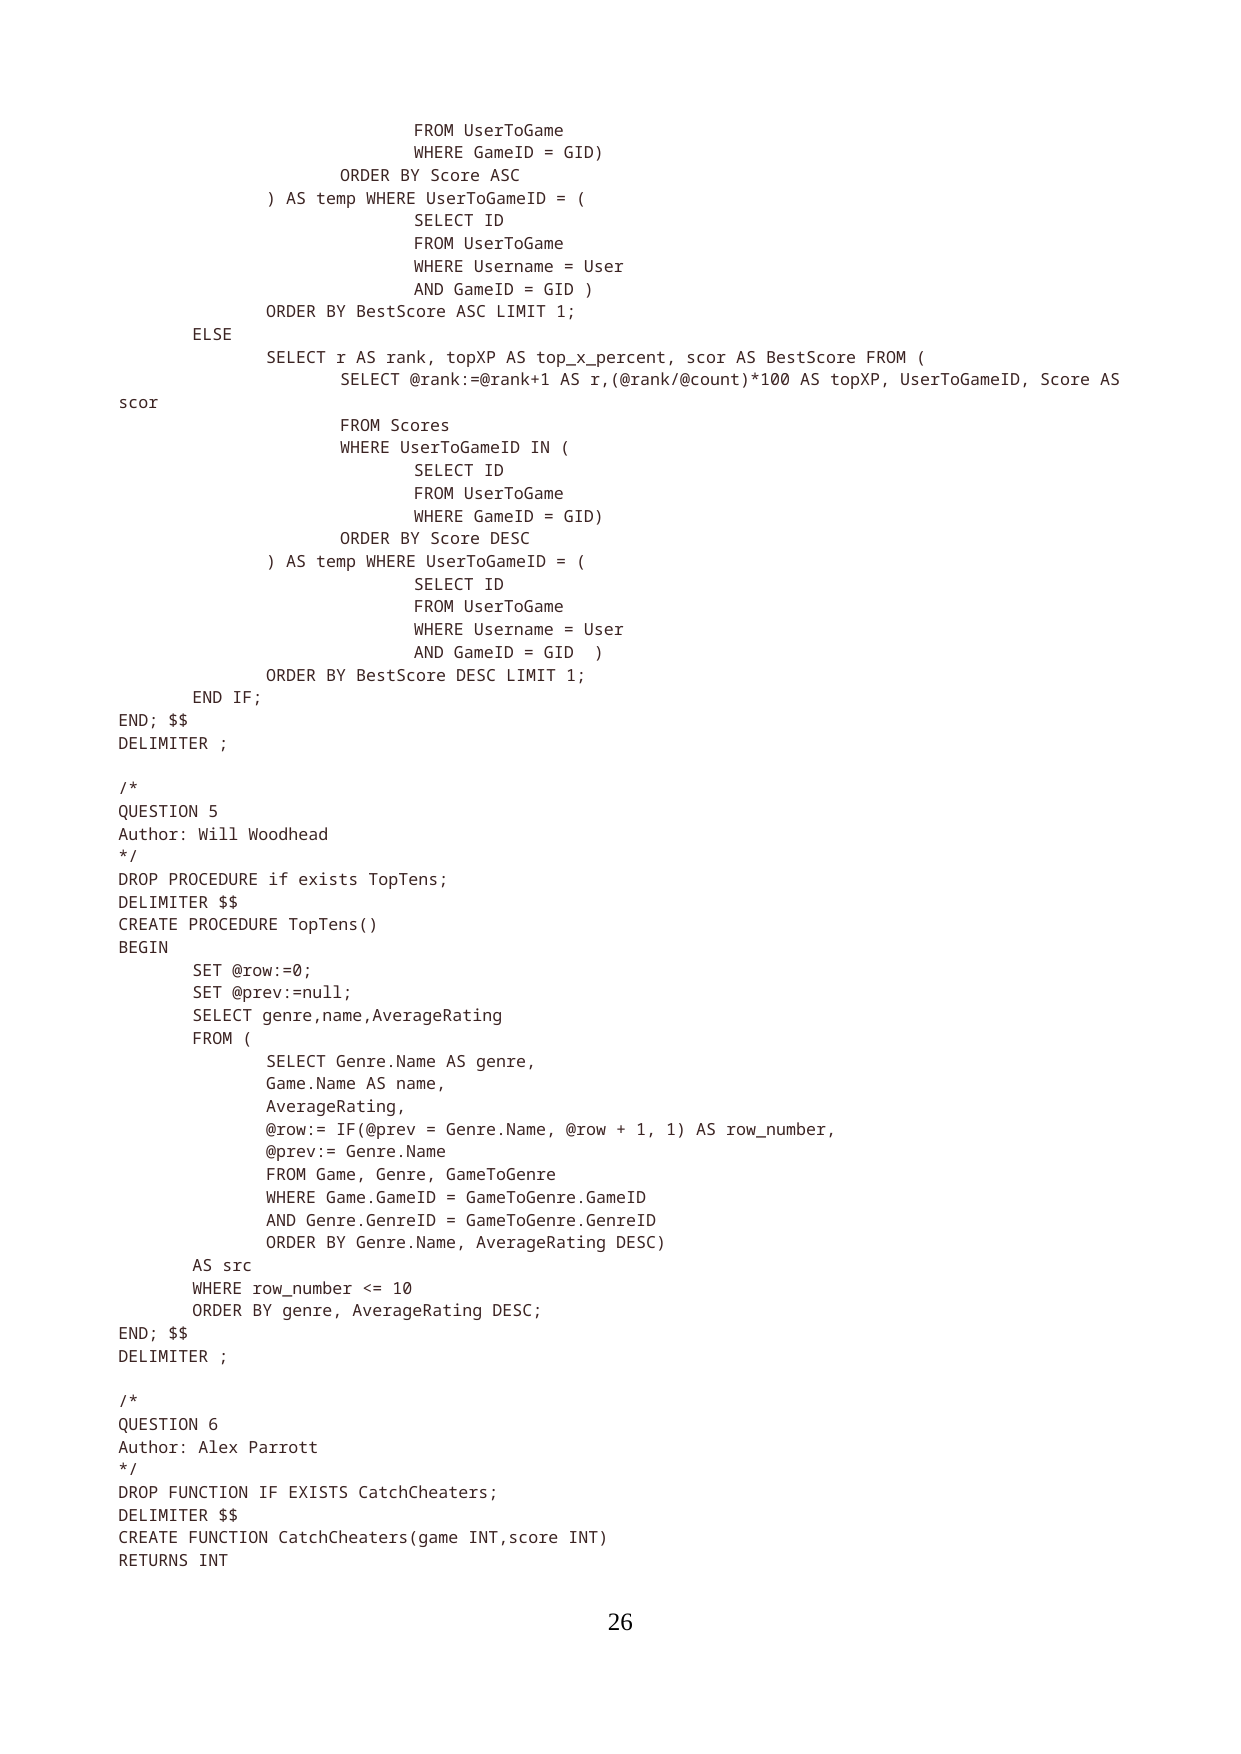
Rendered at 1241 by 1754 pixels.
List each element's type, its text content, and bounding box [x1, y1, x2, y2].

text ORDER BY genre, AverageRating DESC; [118, 1299, 1122, 1322]
text */ [118, 1458, 1122, 1481]
text SELECT Genre.Name AS genre, [118, 1049, 1122, 1072]
text DROP FUNCTION IF EXISTS CatchCheaters; [118, 1481, 1122, 1503]
text WHERE row_number <= 10 [118, 1276, 1122, 1299]
text CREATE PROCEDURE TopTens() [118, 913, 1122, 936]
text FROM UserToGame [118, 481, 1122, 504]
text DELIMITER ; [118, 1344, 1122, 1367]
text END IF; [118, 686, 1122, 708]
text ORDER BY BestScore ASC LIMIT 1; [118, 300, 1122, 322]
text WHERE Game.GameID = GameToGenre.GameID [118, 1185, 1122, 1208]
text DELIMITER $$ [118, 890, 1122, 913]
text SELECT ID [118, 572, 1122, 595]
text */ [118, 845, 1122, 867]
text SELECT @rank:=@rank+1 AS r,(@rank/@count)*100 AS topXP, UserToGameID, Score AS scor [118, 368, 1122, 413]
text AND GameID = GID ) [118, 640, 1122, 663]
text DROP PROCEDURE if exists TopTens; [118, 867, 1122, 890]
text Game.Name AS name, [118, 1072, 1122, 1094]
text ) AS temp WHERE UserToGameID = ( [118, 186, 1122, 209]
text /* [118, 777, 1122, 799]
text ORDER BY Genre.Name, AverageRating DESC) [118, 1231, 1122, 1253]
text AND GameID = GID ) [118, 277, 1122, 300]
text SELECT r AS rank, topXP AS top_x_percent, scor AS BestScore FROM ( [118, 345, 1122, 368]
text DELIMITER ; [118, 731, 1122, 754]
text SELECT ID [118, 209, 1122, 232]
text WHERE Username = User [118, 254, 1122, 277]
text Author: Alex Parrott [118, 1435, 1122, 1458]
text WHERE GameID = GID) [118, 141, 1122, 163]
text ORDER BY Score DESC [118, 527, 1122, 549]
text CREATE FUNCTION CatchCheaters(game INT,score INT) [118, 1526, 1122, 1549]
text AverageRating, [118, 1094, 1122, 1117]
text FROM UserToGame [118, 118, 1122, 141]
text @prev:= Genre.Name [118, 1140, 1122, 1163]
text FROM Scores [118, 413, 1122, 436]
text ELSE [118, 322, 1122, 345]
text WHERE GameID = GID) [118, 504, 1122, 527]
text SET @row:=0; [118, 958, 1122, 981]
text END; $$ [118, 708, 1122, 731]
text DELIMITER $$ [118, 1503, 1122, 1526]
text END; $$ [118, 1322, 1122, 1344]
text SET @prev:=null; [118, 981, 1122, 1004]
text WHERE Username = User [118, 618, 1122, 640]
text FROM UserToGame [118, 232, 1122, 254]
text FROM UserToGame [118, 595, 1122, 618]
text Author: Will Woodhead [118, 822, 1122, 845]
text ORDER BY BestScore DESC LIMIT 1; [118, 663, 1122, 686]
text SELECT genre,name,AverageRating [118, 1004, 1122, 1026]
text AS src [118, 1253, 1122, 1276]
text FROM Game, Genre, GameToGenre [118, 1163, 1122, 1185]
text FROM ( [118, 1026, 1122, 1049]
text BEGIN [118, 936, 1122, 958]
text QUESTION 6 [118, 1412, 1122, 1435]
text WHERE UserToGameID IN ( [118, 436, 1122, 459]
text ORDER BY Score ASC [118, 163, 1122, 186]
text SELECT ID [118, 459, 1122, 481]
text /* [118, 1390, 1122, 1412]
text RETURNS INT [118, 1549, 1122, 1571]
text ) AS temp WHERE UserToGameID = ( [118, 549, 1122, 572]
text QUESTION 5 [118, 799, 1122, 822]
text @row:= IF(@prev = Genre.Name, @row + 1, 1) AS row_number, [118, 1117, 1122, 1140]
text AND Genre.GenreID = GameToGenre.GenreID [118, 1208, 1122, 1231]
